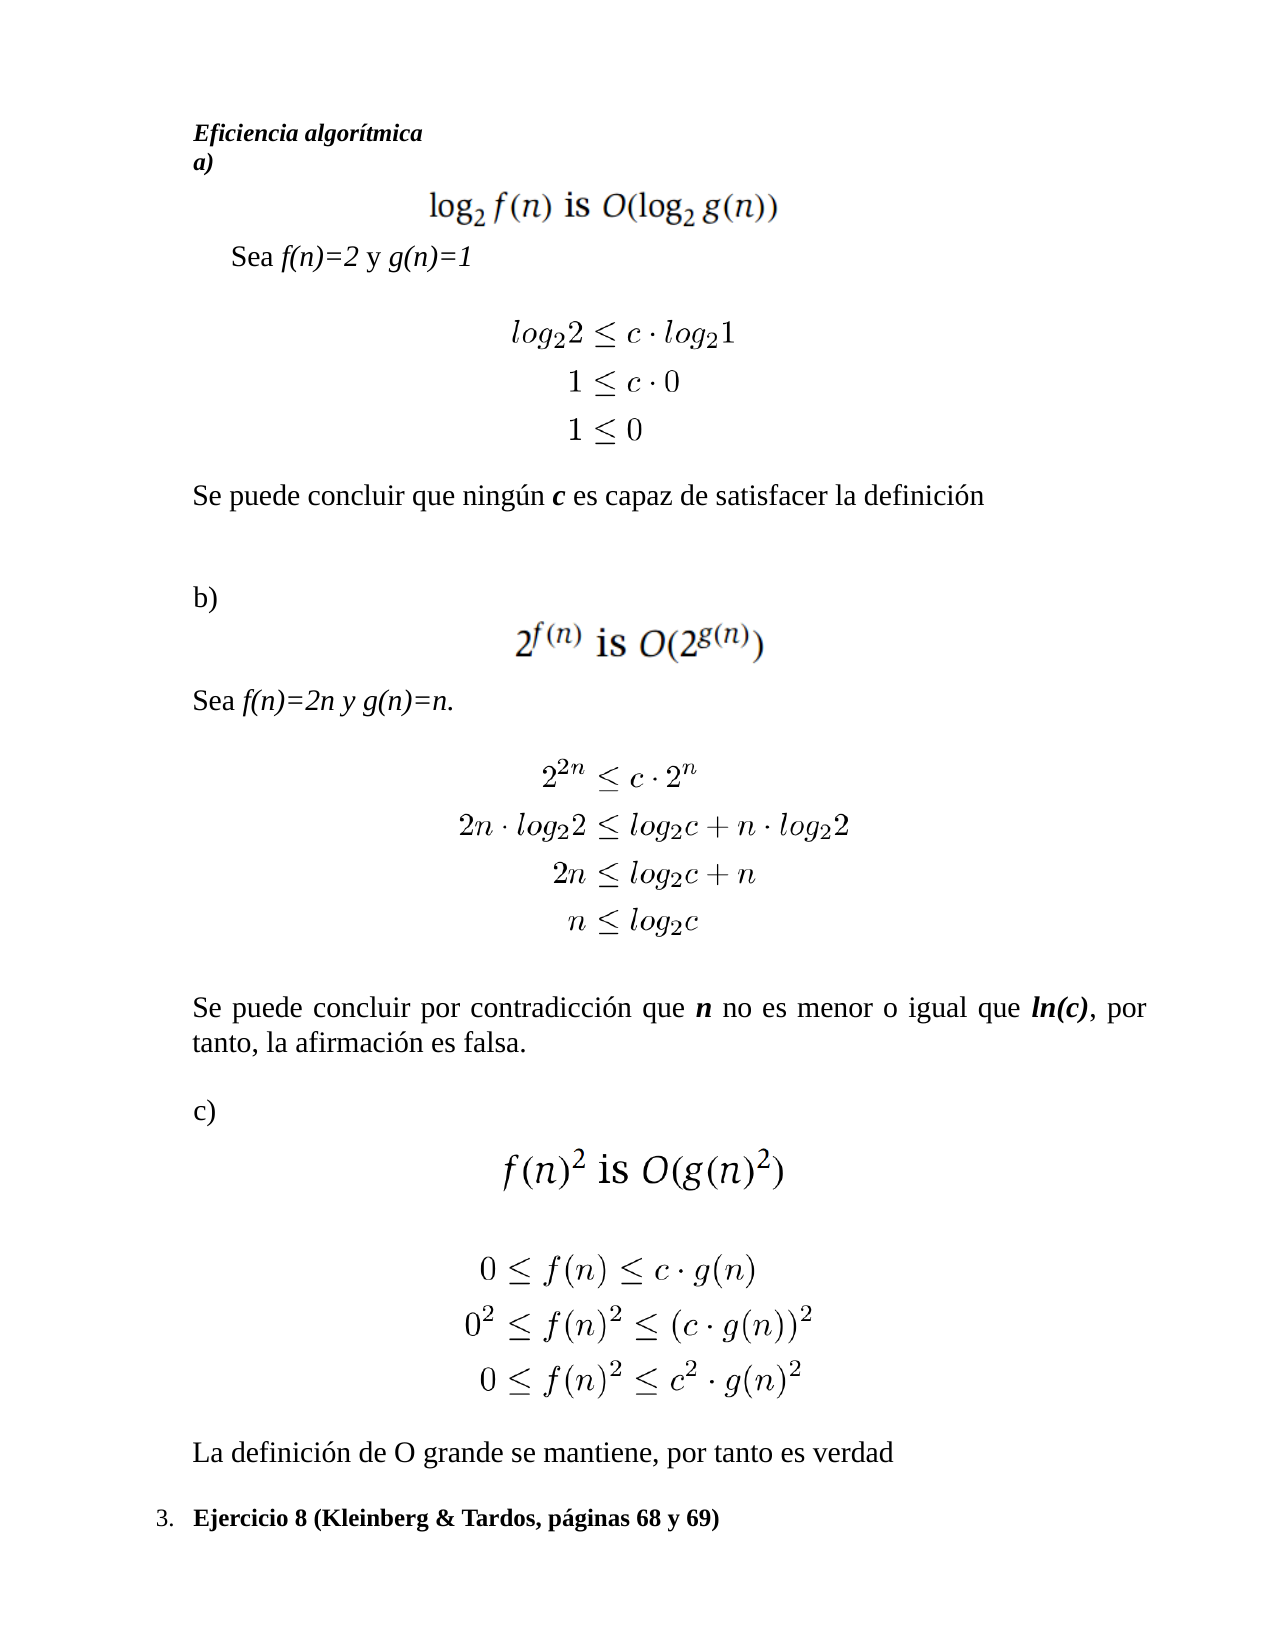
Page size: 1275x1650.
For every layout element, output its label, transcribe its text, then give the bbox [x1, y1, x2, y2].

picture [433, 727, 859, 964]
picture [422, 187, 780, 231]
list Sea f(n)=2 y g(n)=1 [193, 238, 1157, 273]
list Ejercicio 8 (Kleinberg & Tardos, páginas 68 y 69) [156, 1503, 1157, 1531]
text Sea f(n)=2n y g(n)=n. [118, 683, 1157, 717]
text Se puede concluir que ningún c es capaz de satisfacer la definición [118, 478, 1157, 512]
text Se puede concluir por contradicción que n no es menor o igual que ln(c), por tanto, la afirmación es falsa. [118, 990, 1157, 1058]
list Eficiencia algorítmica [156, 118, 1157, 147]
picture [447, 1234, 822, 1426]
picture [487, 302, 745, 458]
picture [507, 620, 768, 670]
text La definición de O grande se mantiene, por tanto es verdad [118, 1434, 1157, 1468]
picture [488, 1145, 787, 1196]
